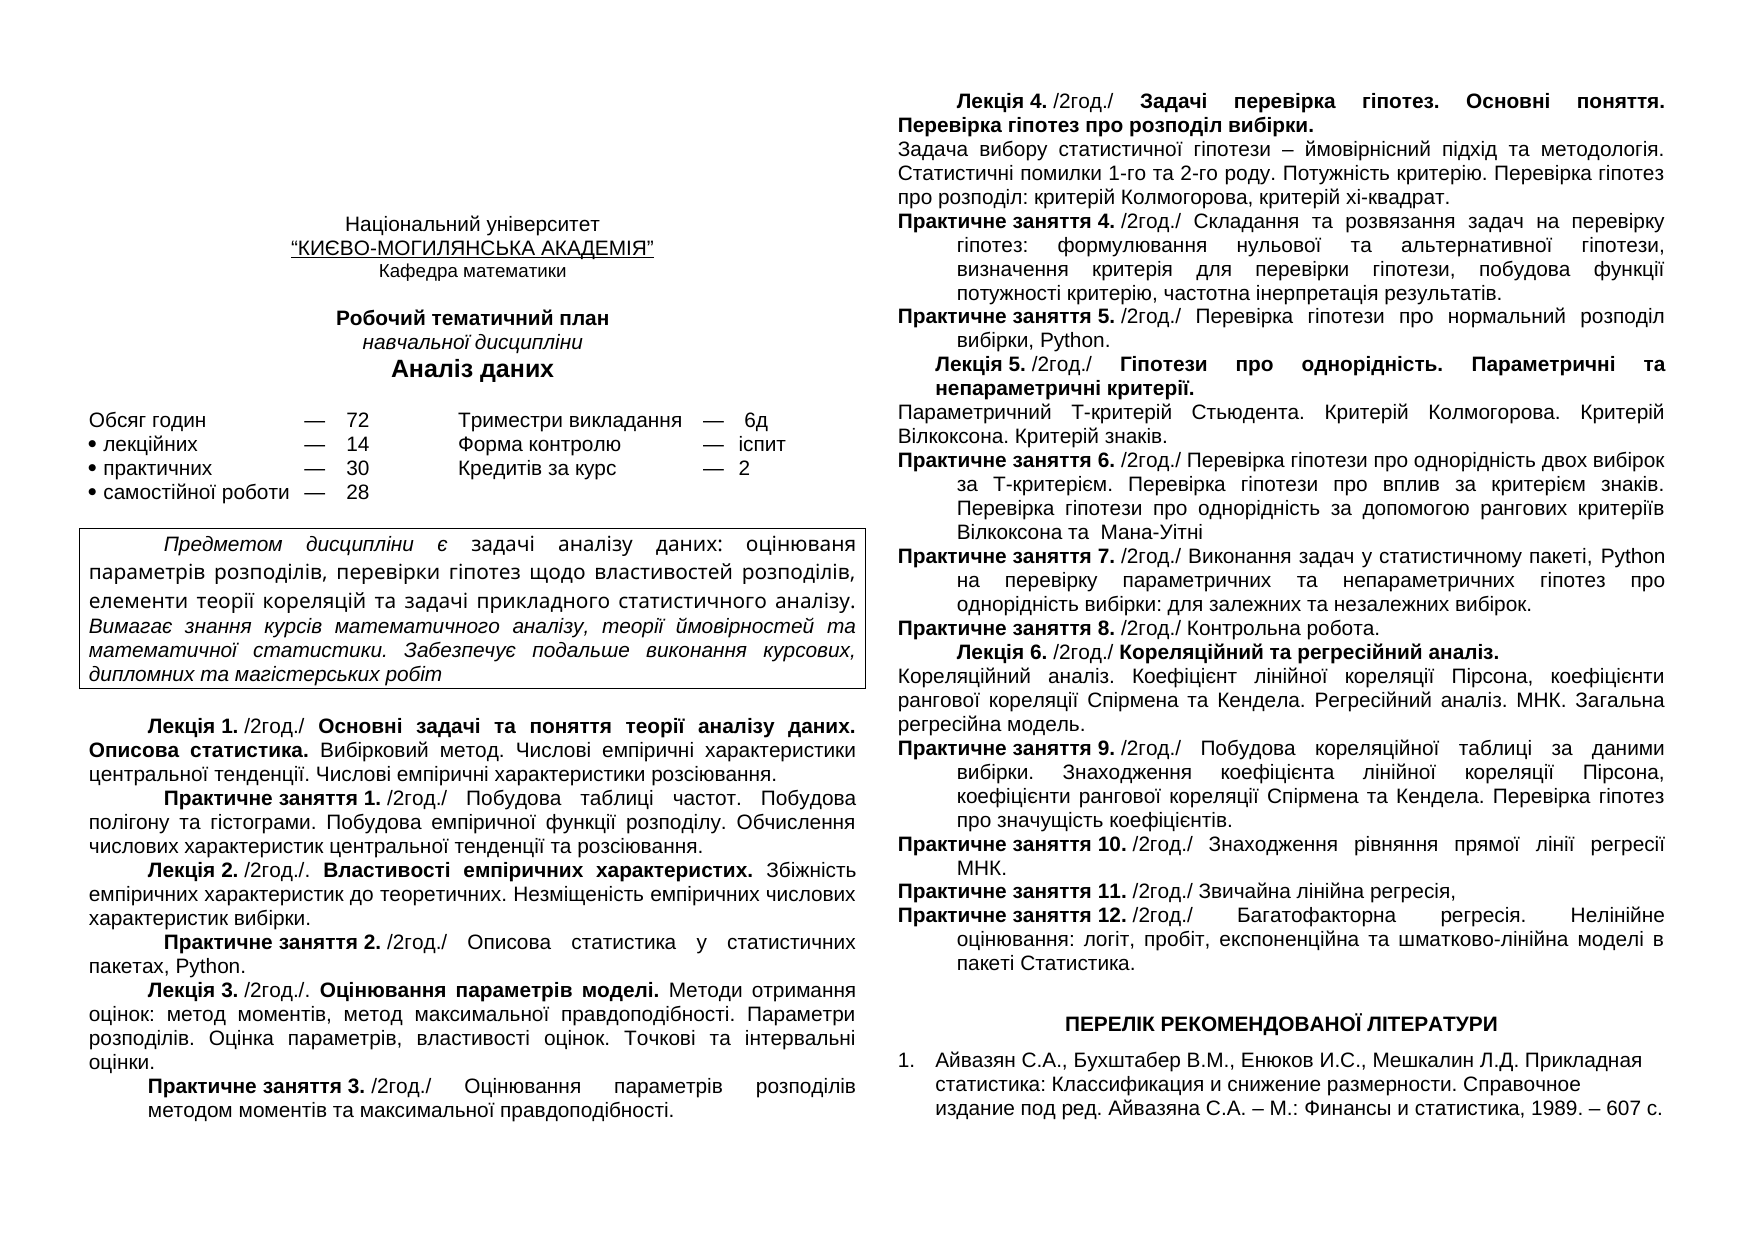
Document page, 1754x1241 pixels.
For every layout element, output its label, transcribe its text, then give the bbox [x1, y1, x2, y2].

text Практичне заняття 3. /2год./ Оцінювання параметрів розподілів методом моментів та максимальної правдоподібності. [89, 1074, 856, 1122]
text  практичних — 30 Кредитів за курс — 2 [89, 456, 856, 480]
text Практичне заняття 1. /2год./ Побудова таблиці частот. Побудова полігону та гістограми. Побудова емпіричної функції розподілу. Обчислення числових характеристик центральної тенденції та розсіювання. [89, 786, 856, 858]
text Практичне заняття 11. /2год./ Звичайна лінійна регресія, [898, 879, 1665, 903]
text Лекція 1. /2год./ Основні задачі та поняття теорії аналізу даних. Описова статистика. Вибірковий метод. Числові емпіричні характеристики центральної тенденції. Числові емпіричні характеристики розсіювання. [89, 714, 856, 786]
text Обсяг годин — 72 Триместри викладання — 6д [89, 408, 856, 432]
text Національний університет “КИЄВО-МОГИЛЯНСЬКА АКАДЕМІЯ” [89, 212, 856, 260]
text Лекція 3. /2год./. Оцінювання параметрів моделі. Методи отримання оцінок: метод моментів, метод максимальної правдоподібності. Параметри розподілів. Оцінка параметрів, властивості оцінок. Точкові та інтервальні оцінки. [89, 978, 856, 1074]
text Робочий тематичний план навчальної дисципліни Аналіз даних [89, 306, 856, 383]
text Лекція 6. /2год./ Кореляційний та регресійний аналіз. [957, 640, 1665, 664]
text Параметричний Т-критерій Стьюдента. Критерій Колмогорова. Критерій Вілкоксона. Критерій знаків. [898, 400, 1665, 448]
text Предметом дисципліни є задачі аналізу даних: оцінюваня параметрів розподілів, перевірки гіпотез щодо властивостей розподілів, елементи теорії кореляцій та задачі прикладного статистичного аналізу. Вимагає знання курсів математичного аналізу, теорії ймовірностей та математичної статистики. Забезпечує подальше виконання курсових, дипломних та магістерських робіт [80, 529, 865, 688]
text Практичне заняття 12. /2год./ Багатофакторна регресія. Нелінійне оцінювання: логіт, пробіт, експоненційна та шматково-лінійна моделі в пакеті Статистика. [898, 903, 1665, 975]
text Лекція 4. /2год./ Задачі перевірка гіпотез. Основні поняття. Перевірка гіпотез про розподіл вибірки. [898, 89, 1665, 137]
text Практичне заняття 5. /2год./ Перевірка гіпотези про нормальний розподіл вибірки, Python. [898, 304, 1665, 352]
text Практичне заняття 8. /2год./ Контрольна робота. [898, 616, 1665, 640]
text  лекційних — 14 Форма контролю — іспит [89, 432, 856, 456]
text ПЕРЕЛІК РЕКОМЕНДОВАНОЇ ЛІТЕРАТУРИ [898, 1012, 1665, 1036]
text Кафедра математики [89, 260, 856, 281]
text  самостійної роботи — 28 [89, 480, 856, 504]
text Задача вибору статистичної гіпотези – ймовірнісний підхід та методологія. Статистичні помилки 1-го та 2-го роду. Потужність критерію. Перевірка гіпотез про розподіл: критерій Колмогорова, критерій хі-квадрат. [898, 137, 1665, 208]
text Практичне заняття 9. /2год./ Побудова кореляційної таблиці за даними вибірки. Знаходження коефіцієнта лінійної кореляції Пірсона, коефіцієнти рангової кореляції Спірмена та Кендела. Перевірка гіпотез про значущість коефіцієнтів. [898, 736, 1665, 831]
list Айвазян С.А., Бухштабер В.М., Енюков И.С., Мешкалин Л.Д. Прикладная статистика: Классификация и снижение размерности. Справочное издание под ред. Айвазяна С.А. – М.: Финансы и статистика, 1989. – 607 с. [898, 1048, 1665, 1120]
text Практичне заняття 10. /2год./ Знаходження рівняння прямої лінії регресії МНК. [898, 831, 1665, 879]
text Лекція 5. /2год./ Гіпотези про однорідність. Параметричні та непараметричні критерії. [935, 352, 1665, 400]
text Лекція 2. /2год./. Властивості емпіричних характеристих. Збіжність емпіричних характеристик до теоретичних. Незміщеність емпіричних числових характеристик вибірки. [89, 858, 856, 930]
text Практичне заняття 2. /2год./ Описова статистика у статистичних пакетах, Python. [89, 930, 856, 978]
text Практичне заняття 6. /2год./ Перевірка гіпотези про однорідність двох вибірок за Т-критерієм. Перевірка гіпотези про вплив за критерієм знаків. Перевірка гіпотези про однорідність за допомогою рангових критеріїв Вілкоксона та Мана-Уітні [898, 448, 1665, 544]
text Практичне заняття 4. /2год./ Складання та розвязання задач на перевірку гіпотез: формулювання нульової та альтернативної гіпотези, визначення критерія для перевірки гіпотези, побудова функції потужності критерію, частотна інерпретація результатів. [898, 208, 1665, 304]
text Практичне заняття 7. /2год./ Виконання задач у статистичному пакеті, Python на перевірку параметричних та непараметричних гіпотез про однорідність вибірки: для залежних та незалежних вибірок. [898, 544, 1665, 616]
text Кореляційний аналіз. Коефіцієнт лінійної кореляції Пірсона, коефіцієнти рангової кореляції Спірмена та Кендела. Регресійний аналіз. МНК. Загальна регресійна модель. [898, 664, 1665, 736]
